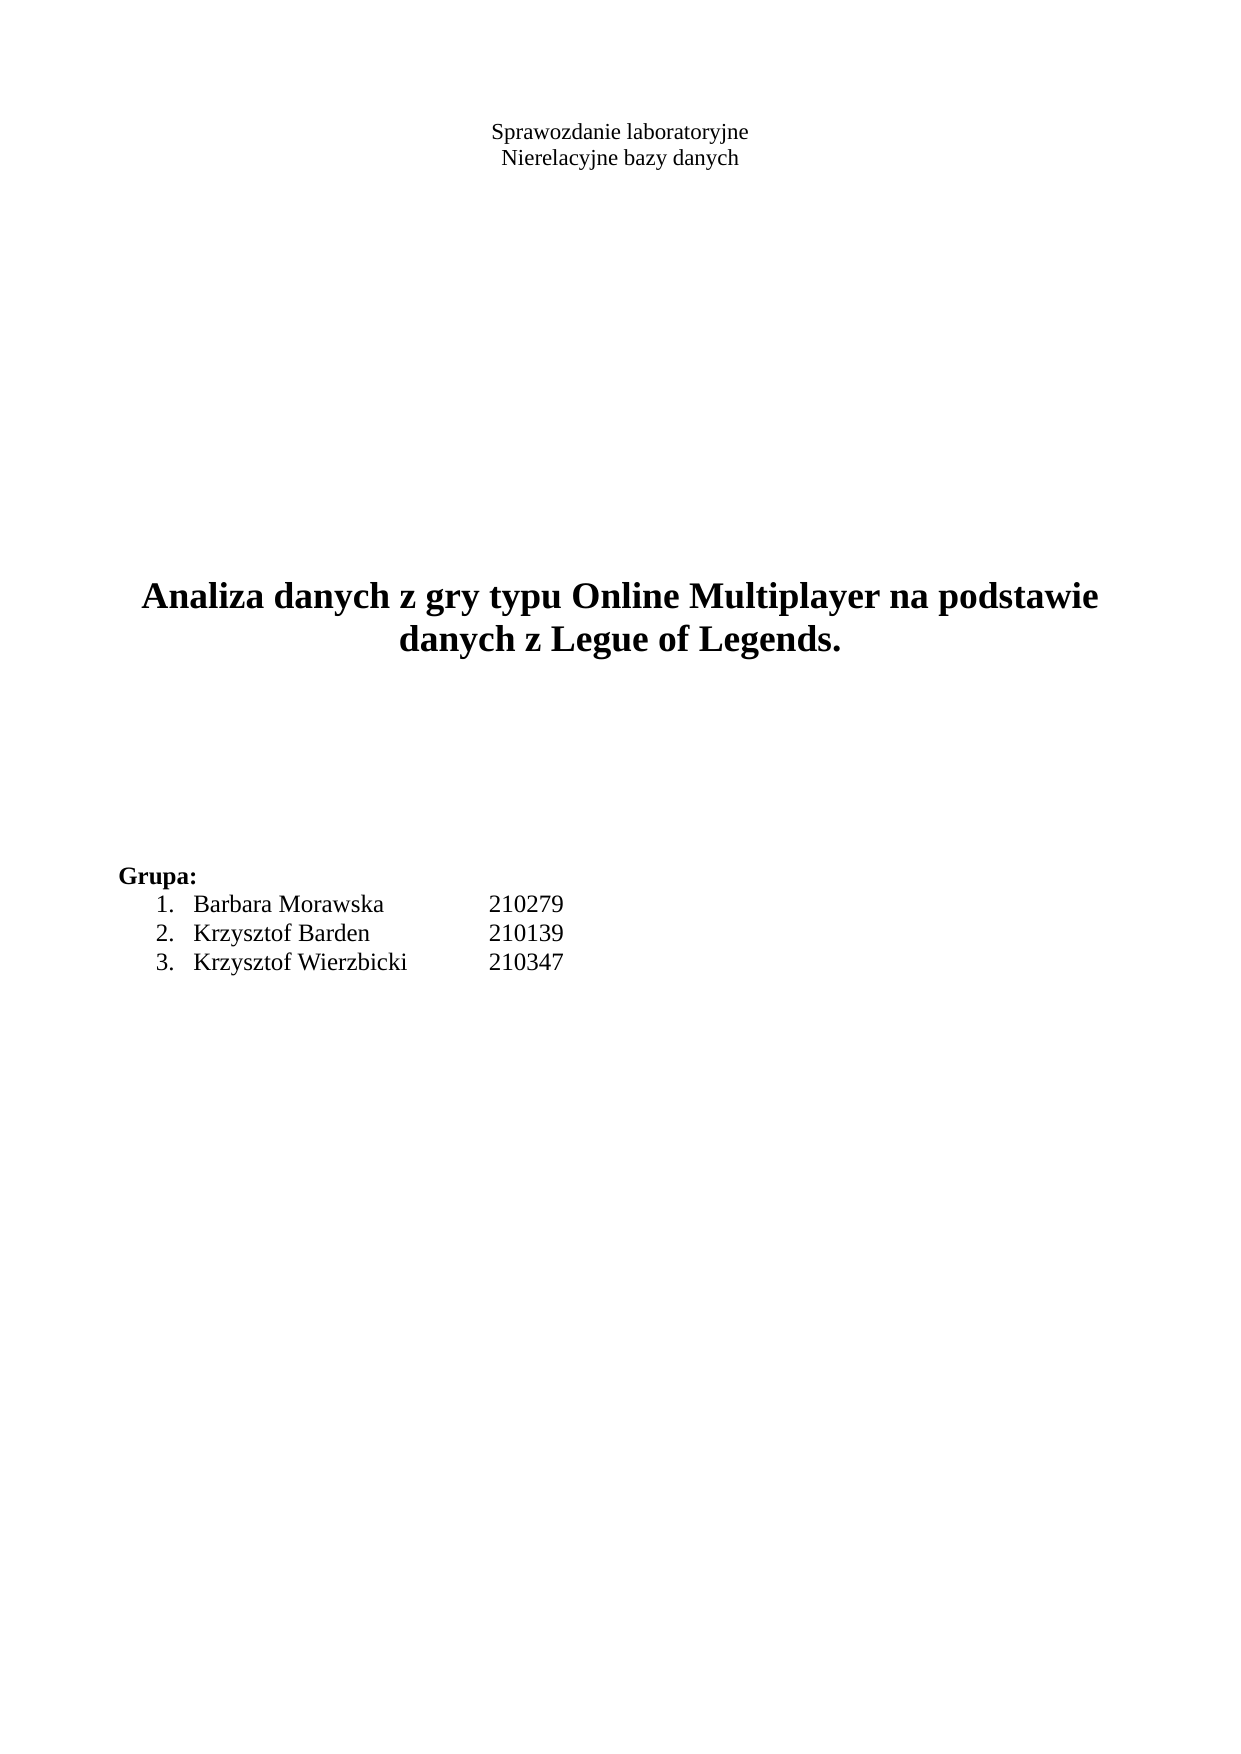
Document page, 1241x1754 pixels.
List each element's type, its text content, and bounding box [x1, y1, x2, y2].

list Barbara Morawska 210279 [156, 889, 1122, 918]
list Krzysztof Wierzbicki 210347 [156, 947, 1122, 976]
text Sprawozdanie laboratoryjne [118, 118, 1122, 144]
text Grupa: [118, 861, 1122, 889]
text Nierelacyjne bazy danych [118, 144, 1122, 171]
text Analiza danych z gry typu Online Multiplayer na podstawie danych z Legue of Legends. [118, 573, 1122, 659]
list Krzysztof Barden 210139 [156, 918, 1122, 947]
